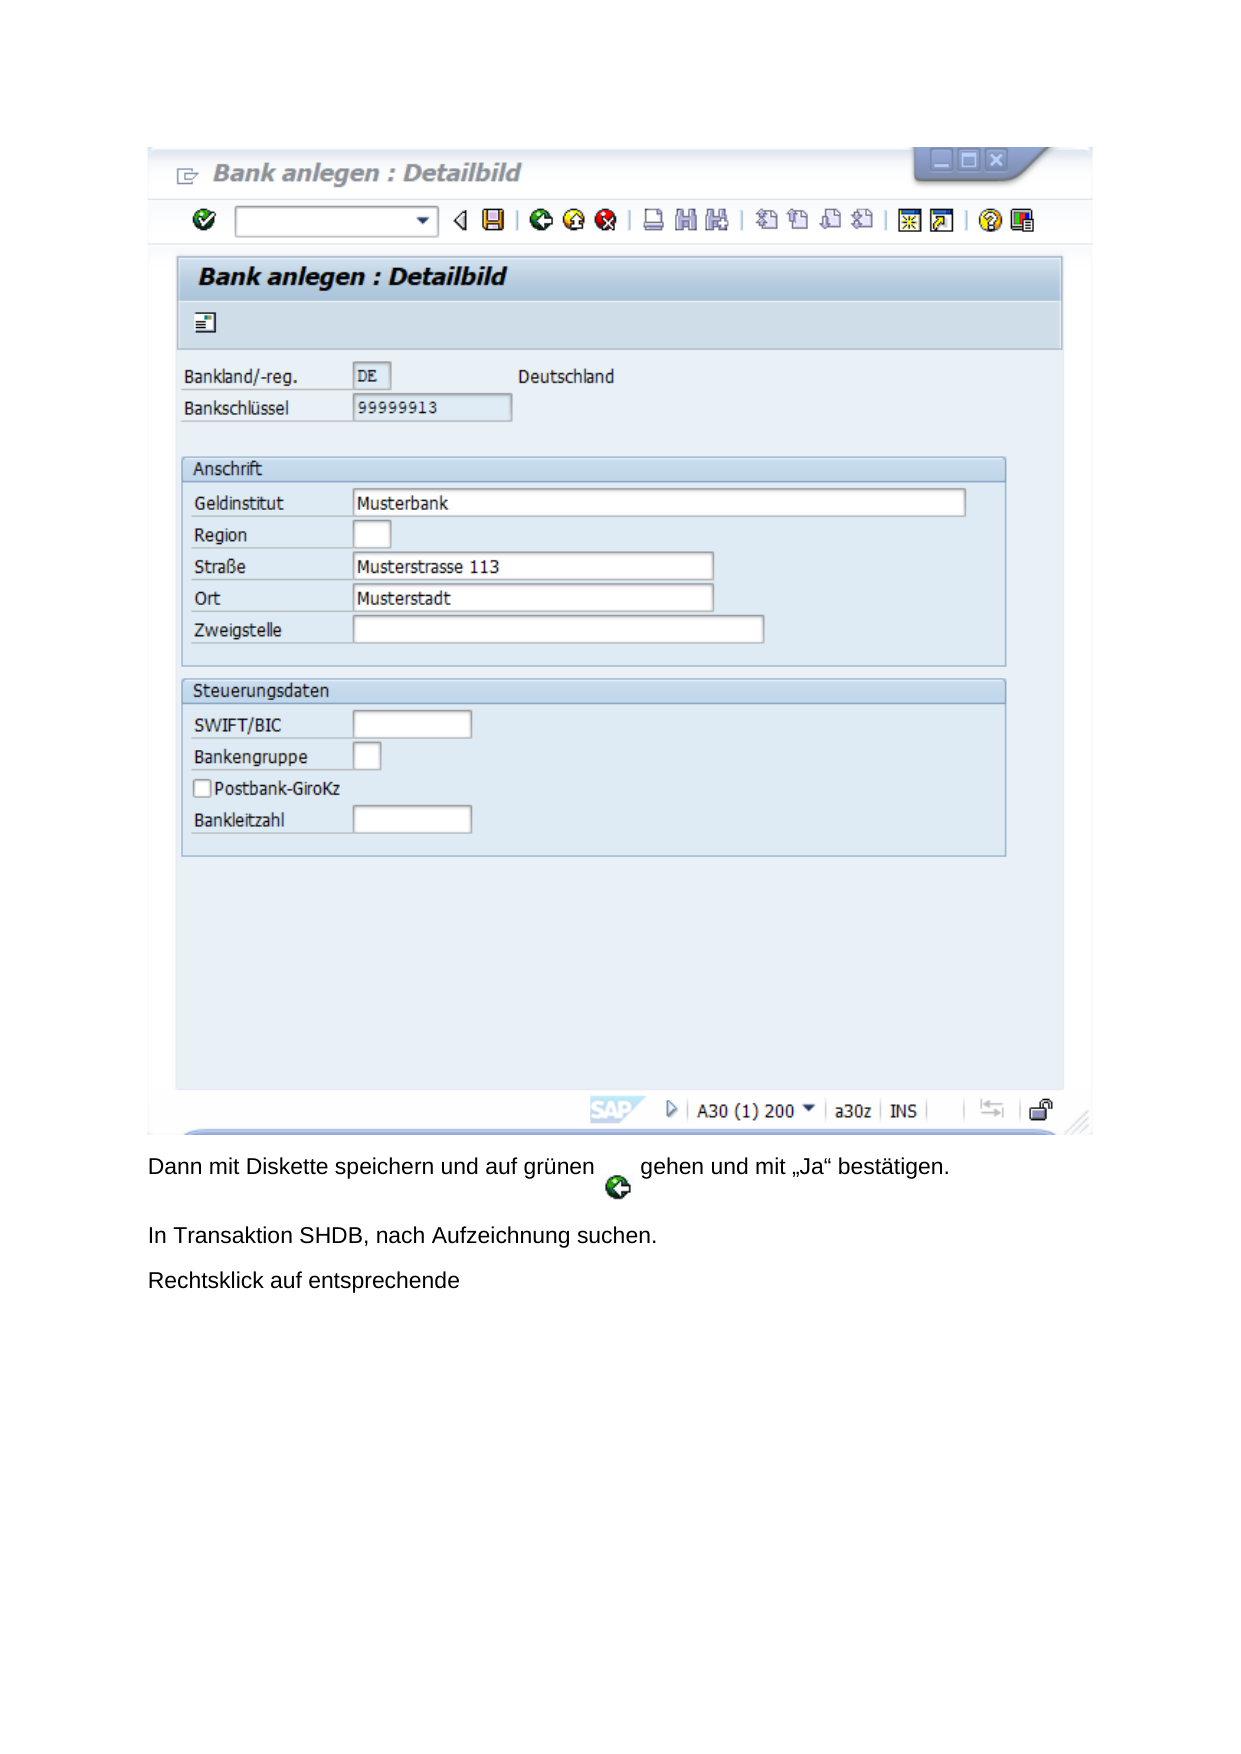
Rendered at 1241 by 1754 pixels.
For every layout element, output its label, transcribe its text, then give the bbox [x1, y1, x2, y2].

picture [601, 1174, 634, 1204]
list In Transaktion SHDB, nach Aufzeichnung suchen. [148, 1222, 1093, 1249]
picture [147, 147, 1093, 1135]
list Dann mit Diskette speichern und auf grünen gehen und mit „Ja“ bestätigen. [148, 1153, 1093, 1204]
list Rechtsklick auf entsprechende [148, 1267, 1093, 1293]
